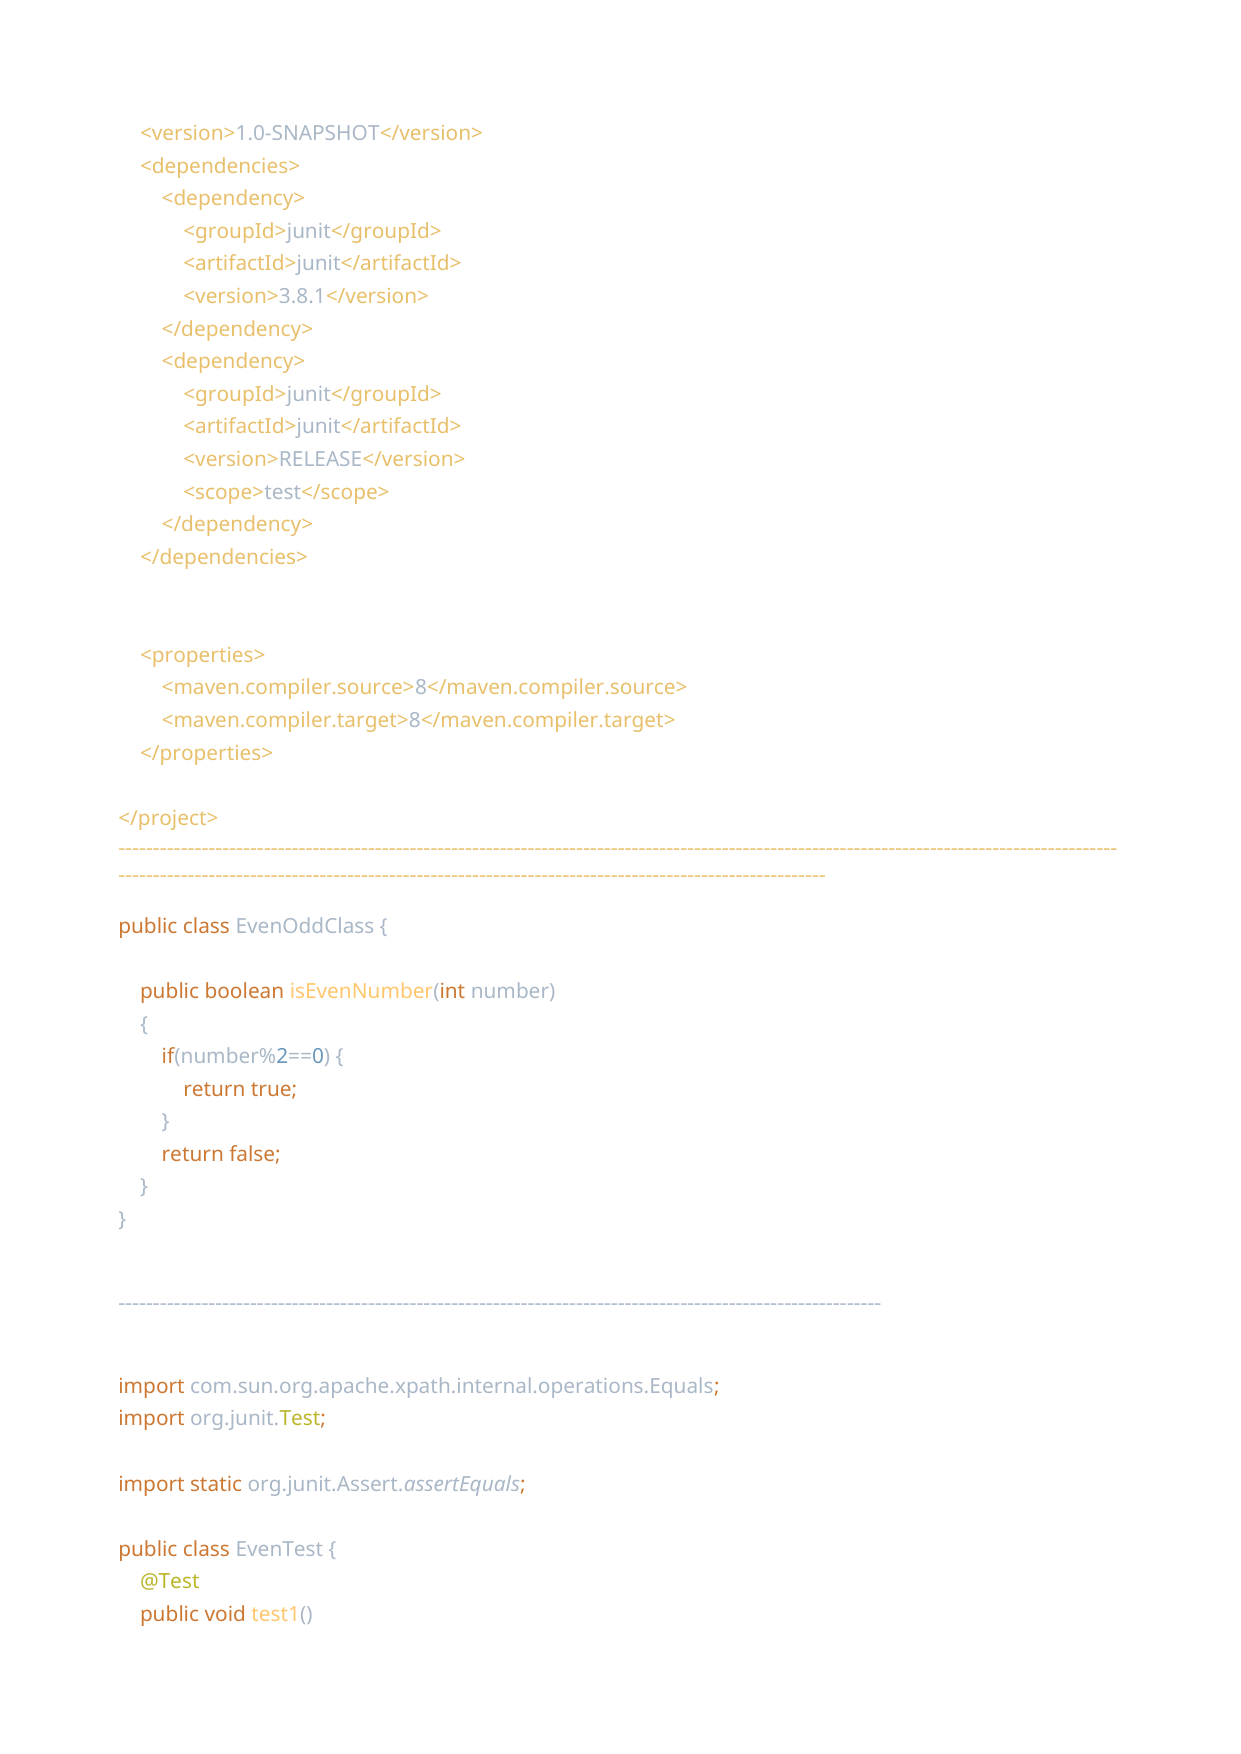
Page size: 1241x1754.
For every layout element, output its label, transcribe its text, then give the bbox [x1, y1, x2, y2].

text import com.sun.org.apache.xpath.internal.operations.Equals; import org.junit.Test; import static org.junit.Assert.assertEquals; public class EvenTest { @Test public void test1() [118, 1338, 1122, 1628]
text <version>1.0-SNAPSHOT</version> <dependencies> <dependency> <groupId>junit</groupId> <artifactId>junit</artifactId> <version>3.8.1</version> </dependency> <dependency> <groupId>junit</groupId> <artifactId>junit</artifactId> <version>RELEASE</version> <scope>test</scope> </dependency> </dependencies> <properties> <maven.compiler.source>8</maven.compiler.source> <maven.compiler.target>8</maven.compiler.target> </properties> </project> ------------------------------------------------------------------------------------------------------------------------------------------------------------------------------------------------------------------------------------------------------ [118, 118, 1122, 886]
text public class EvenOddClass { public boolean isEvenNumber(int number) { if(number%2==0) { return true; } return false; } } [118, 911, 1122, 1265]
text -------------------------------------------------------------------------------------------------------------- [118, 1290, 1122, 1314]
